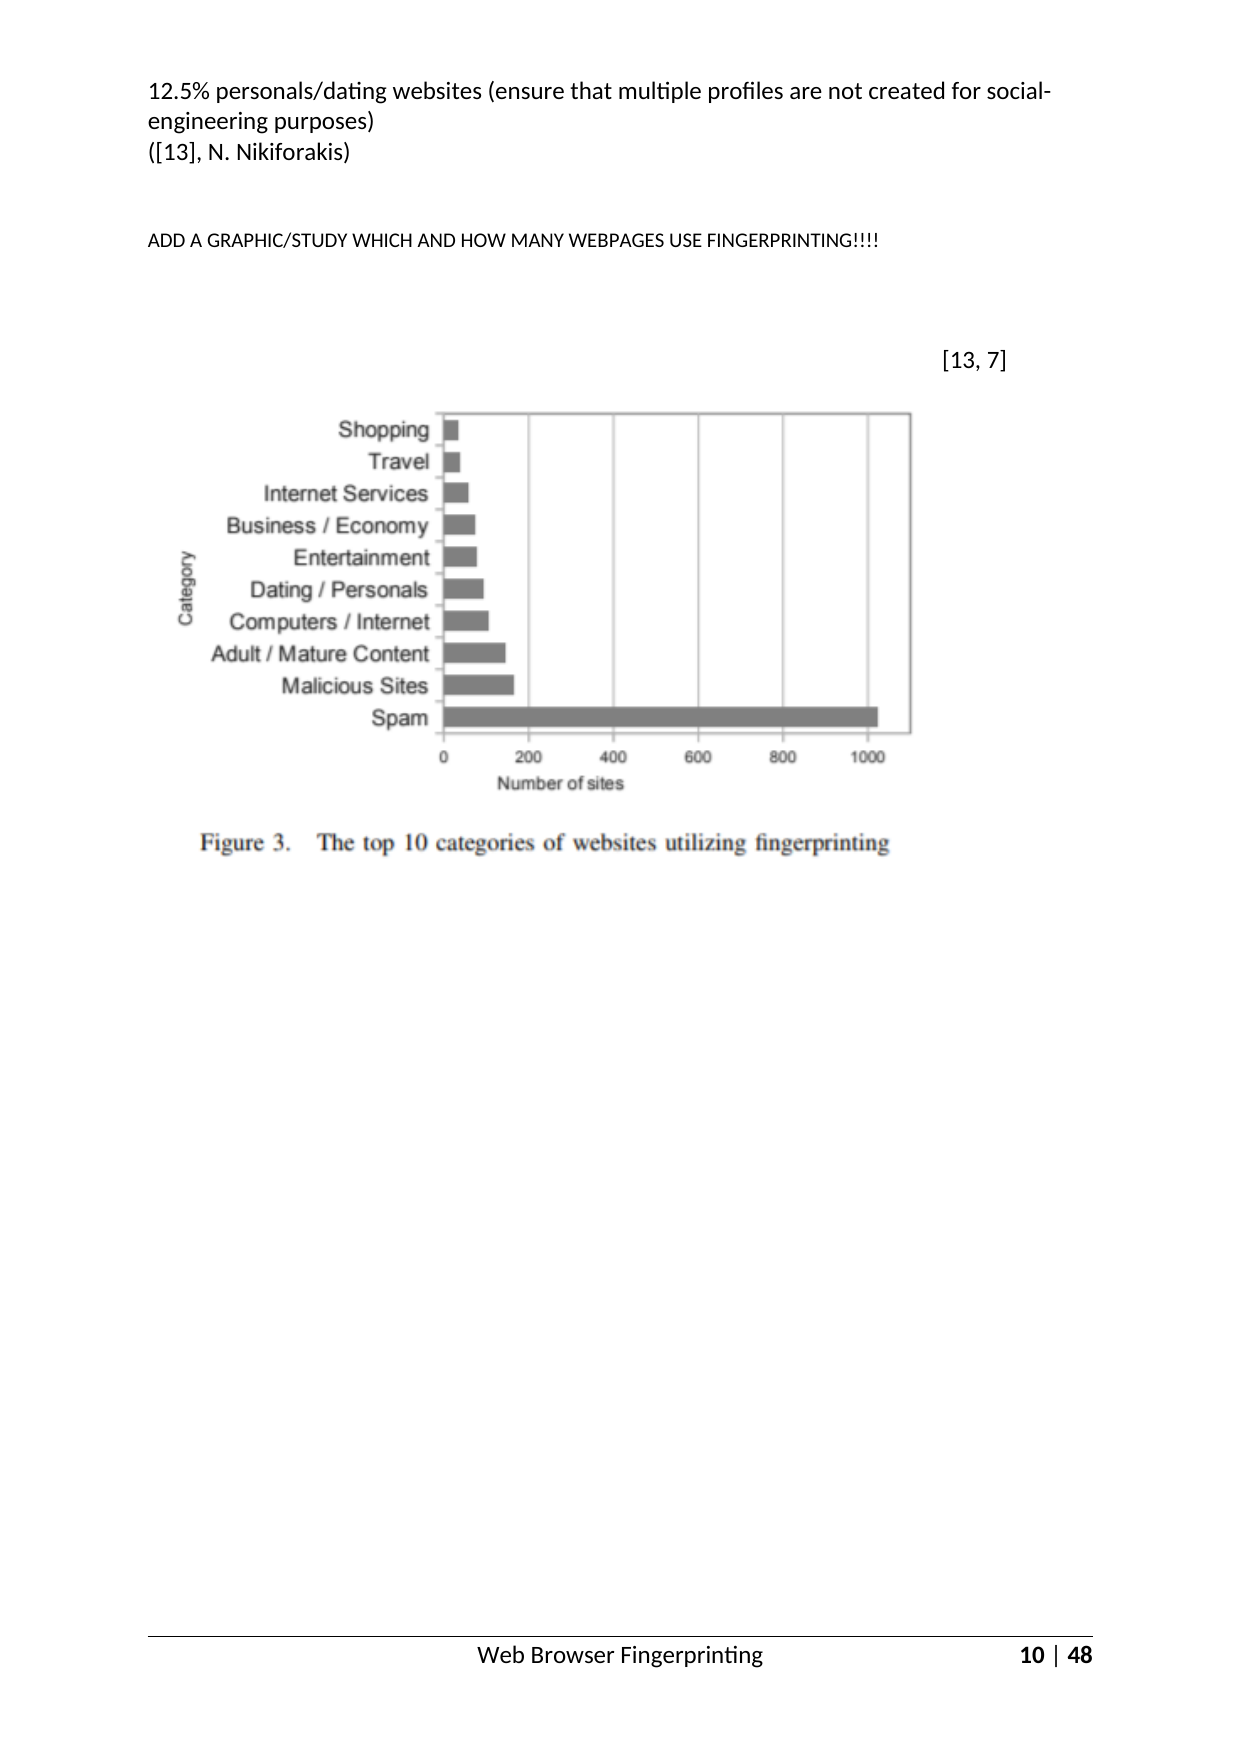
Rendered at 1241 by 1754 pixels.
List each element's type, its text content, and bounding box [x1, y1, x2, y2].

text ADD A GRAPHIC/STUDY WHICH AND HOW MANY WEBPAGES USE FINGERPRINTING!!!! [148, 228, 1093, 253]
text ([13], N. Nikiforakis) [148, 136, 1093, 167]
text [13, 7] [148, 344, 1093, 889]
text 12.5% personals/dating websites (ensure that multiple profiles are not created for social-engineering purposes) [148, 75, 1093, 136]
